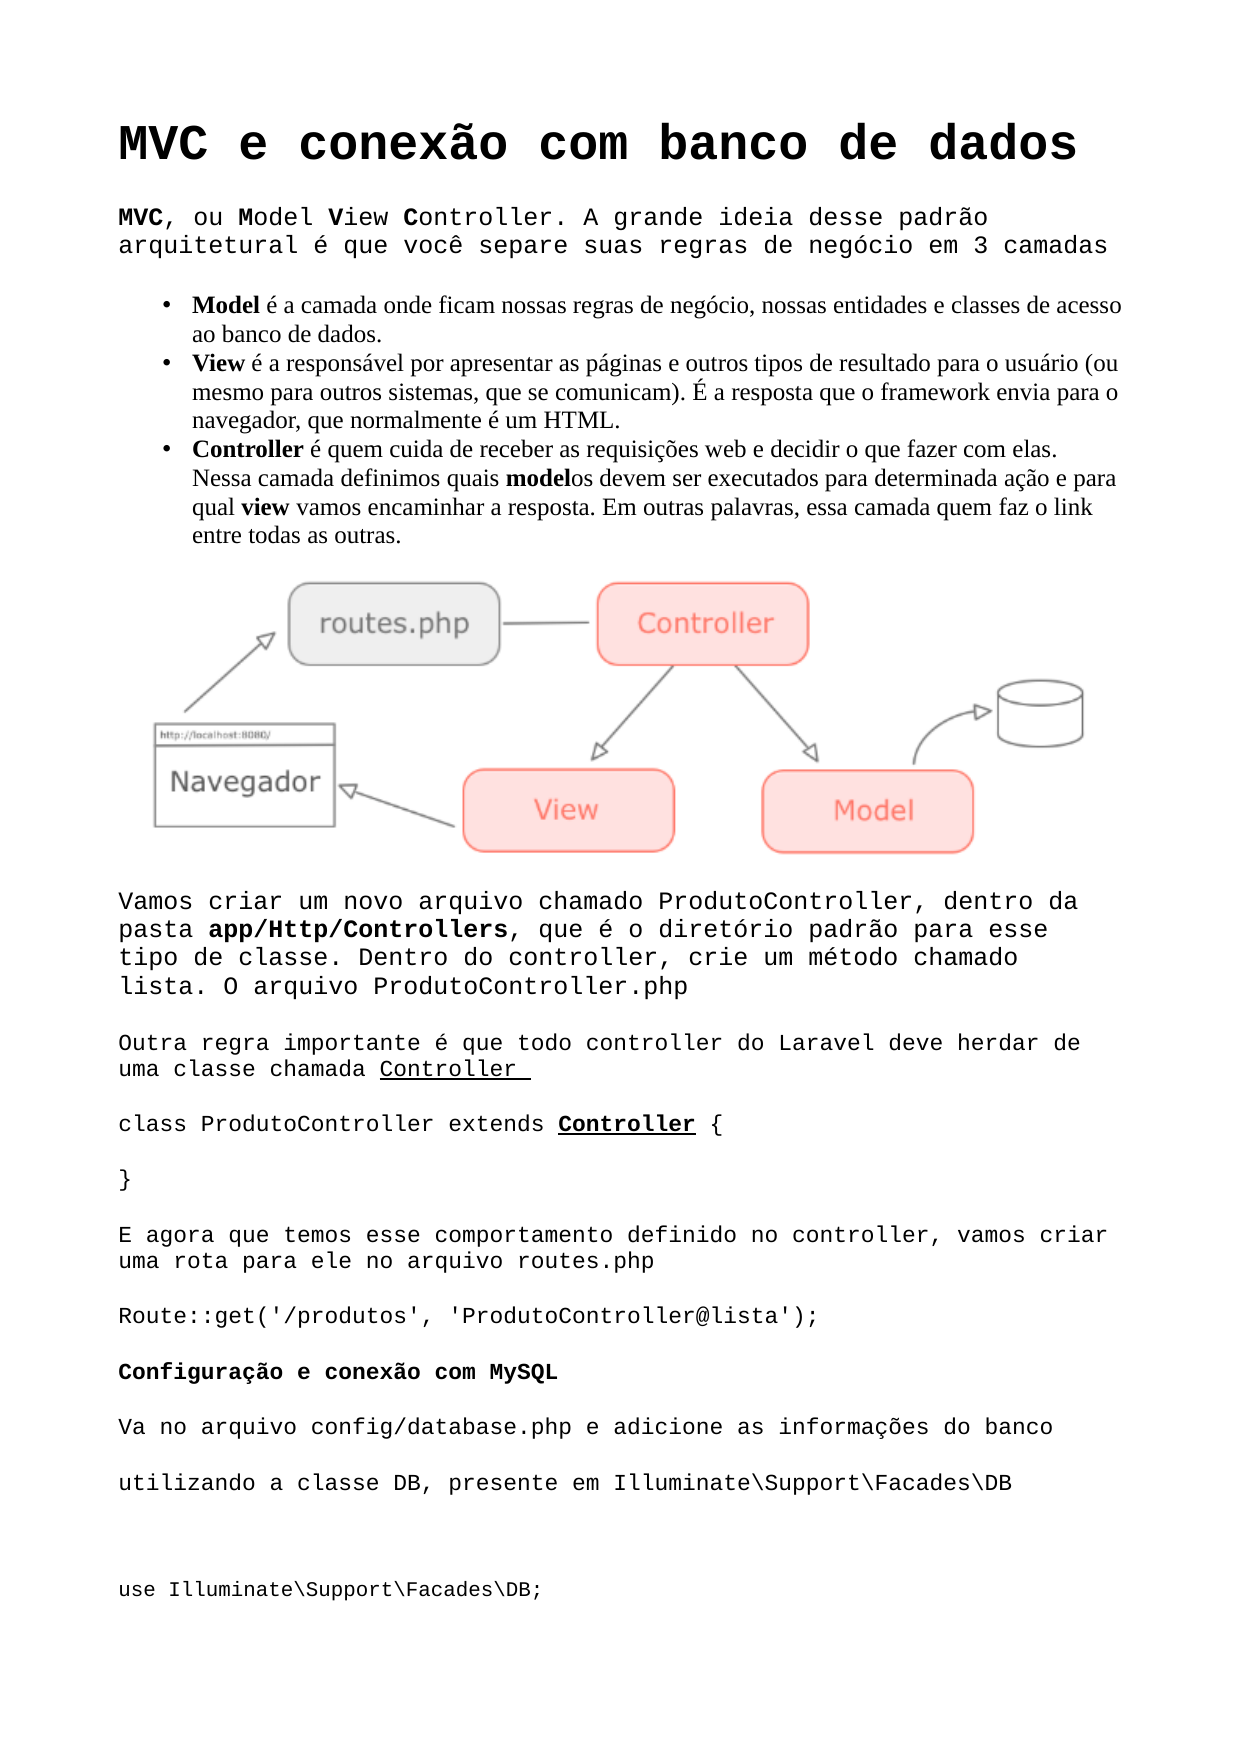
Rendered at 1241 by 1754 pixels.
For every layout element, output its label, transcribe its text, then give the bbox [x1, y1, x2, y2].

text E agora que temos esse comportamento definido no controller, vamos criar uma rota para ele no arquivo routes.php [118, 1223, 1122, 1275]
text class ProdutoController extends Controller { [118, 1112, 1122, 1138]
list Model é a camada onde ficam nossas regras de negócio, nossas entidades e classes de acesso ao banco de dados. [162, 290, 1122, 348]
text use Illuminate\Support\Facades\DB; [118, 1579, 1122, 1603]
subtitle MVC e conexão com banco de dados [118, 118, 1122, 175]
text Vamos criar um novo arquivo chamado ProdutoController, dentro da pasta app/Http/Controllers, que é o diretório padrão para esse tipo de classe. Dentro do controller, crie um método chamado lista. O arquivo ProdutoController.php [118, 562, 1122, 1002]
text Route::get('/produtos', 'ProdutoController@lista'); [118, 1304, 1122, 1331]
text MVC, ou Model View Controller. A grande ideia desse padrão arquitetural é que você separe suas regras de negócio em 3 camadas [118, 204, 1122, 261]
list View é a responsável por apresentar as páginas e outros tipos de resultado para o usuário (ou mesmo para outros sistemas, que se comunicam). É a resposta que o framework envia para o navegador, que normalmente é um HTML. [162, 348, 1122, 434]
picture [133, 561, 1107, 889]
text } [118, 1168, 1122, 1194]
list Controller é quem cuida de receber as requisições web e decidir o que fazer com elas. Nessa camada definimos quais modelos devem ser executados para determinada ação e para qual view vamos encaminhar a resposta. Em outras palavras, essa camada quem faz o link entre todas as outras. [162, 434, 1122, 549]
text Va no arquivo config/database.php e adicione as informações do banco [118, 1415, 1122, 1441]
text utilizando a classe DB, presente em Illuminate\Support\Facades\DB [118, 1471, 1122, 1497]
text Outra regra importante é que todo controller do Laravel deve herdar de uma classe chamada Controller [118, 1031, 1122, 1083]
subtitle Configuração e conexão com MySQL [118, 1360, 1122, 1386]
